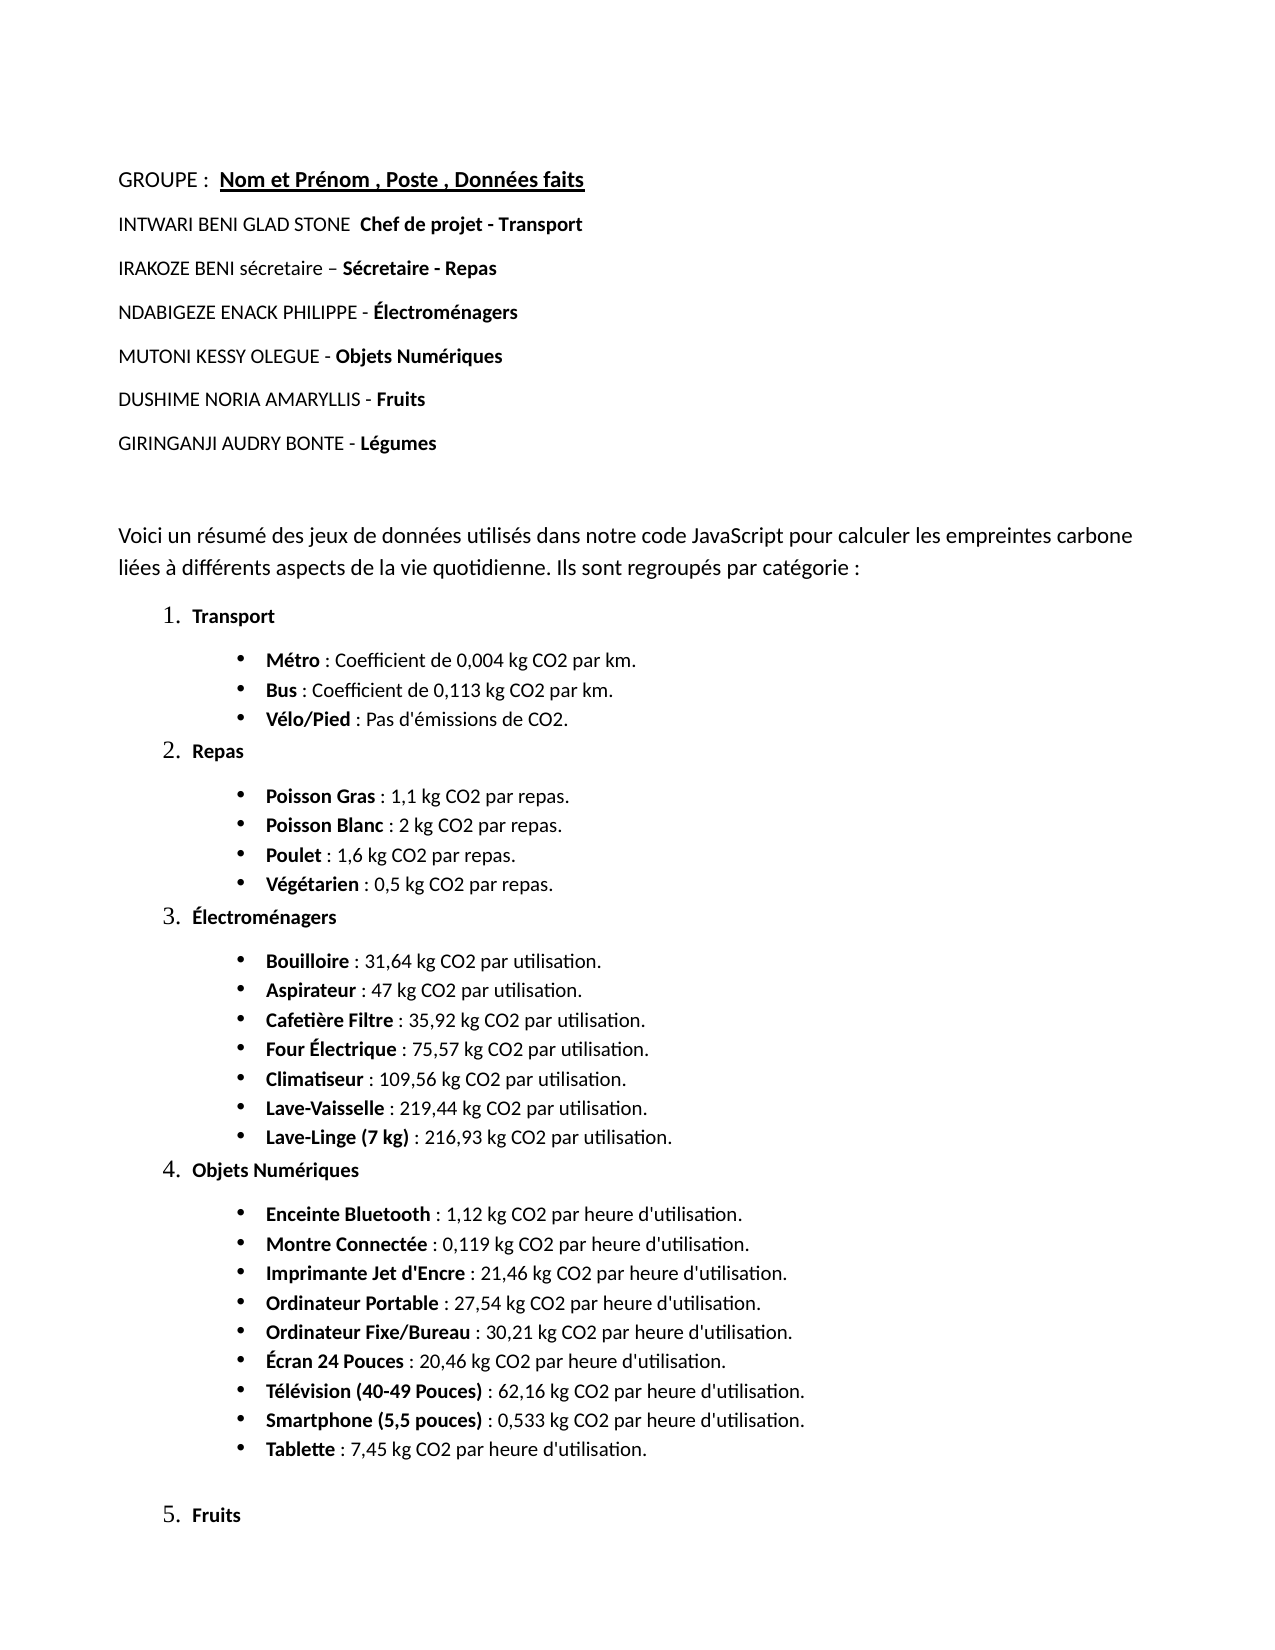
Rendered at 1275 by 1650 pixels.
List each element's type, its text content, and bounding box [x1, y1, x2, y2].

list Électroménagers [162, 901, 1157, 929]
text DUSHIME NORIA AMARYLLIS - Fruits [118, 387, 1157, 412]
list Végétarien : 0,5 kg CO2 par repas. [236, 871, 1157, 897]
list Cafetière Filtre : 35,92 kg CO2 par utilisation. [236, 1007, 1157, 1033]
list Aspirateur : 47 kg CO2 par utilisation. [236, 978, 1157, 1003]
list Bus : Coefficient de 0,113 kg CO2 par km. [236, 677, 1157, 702]
list Four Électrique : 75,57 kg CO2 par utilisation. [236, 1036, 1157, 1062]
list Ordinateur Fixe/Bureau : 30,21 kg CO2 par heure d'utilisation. [236, 1319, 1157, 1345]
text MUTONI KESSY OLEGUE - Objets Numériques [118, 343, 1157, 368]
list Télévision (40-49 Pouces) : 62,16 kg CO2 par heure d'utilisation. [236, 1378, 1157, 1403]
list Vélo/Pied : Pas d'émissions de CO2. [236, 706, 1157, 732]
list Poisson Gras : 1,1 kg CO2 par repas. [236, 783, 1157, 809]
text Voici un résumé des jeux de données utilisés dans notre code JavaScript pour calculer les empreintes carbone liées à différents aspects de la vie quotidienne. Ils sont regroupés par catégorie : [118, 521, 1157, 581]
text GROUPE : Nom et Prénom , Poste , Données faits [118, 165, 1157, 193]
list Poulet : 1,6 kg CO2 par repas. [236, 842, 1157, 868]
list Écran 24 Pouces : 20,46 kg CO2 par heure d'utilisation. [236, 1348, 1157, 1374]
list Transport [162, 600, 1157, 629]
list Poisson Blanc : 2 kg CO2 par repas. [236, 813, 1157, 838]
list Fruits [162, 1499, 1157, 1528]
list Lave-Vaisselle : 219,44 kg CO2 par utilisation. [236, 1095, 1157, 1121]
list Lave-Linge (7 kg) : 216,93 kg CO2 par utilisation. [236, 1124, 1157, 1150]
list Bouilloire : 31,64 kg CO2 par utilisation. [236, 948, 1157, 974]
list Objets Numériques [162, 1154, 1157, 1183]
list Climatiseur : 109,56 kg CO2 par utilisation. [236, 1066, 1157, 1091]
text INTWARI BENI GLAD STONE Chef de projet - Transport [118, 212, 1157, 237]
list Repas [162, 736, 1157, 764]
text GIRINGANJI AUDRY BONTE - Légumes [118, 430, 1157, 456]
list Imprimante Jet d'Encre : 21,46 kg CO2 par heure d'utilisation. [236, 1260, 1157, 1286]
text NDABIGEZE ENACK PHILIPPE - Électroménagers [118, 299, 1157, 324]
list Métro : Coefficient de 0,004 kg CO2 par km. [236, 647, 1157, 673]
list Enceinte Bluetooth : 1,12 kg CO2 par heure d'utilisation. [236, 1202, 1157, 1227]
list Montre Connectée : 0,119 kg CO2 par heure d'utilisation. [236, 1231, 1157, 1257]
text IRAKOZE BENI sécretaire – Sécretaire - Repas [118, 255, 1157, 281]
list Ordinateur Portable : 27,54 kg CO2 par heure d'utilisation. [236, 1290, 1157, 1315]
list Smartphone (5,5 pouces) : 0,533 kg CO2 par heure d'utilisation. [236, 1407, 1157, 1433]
list Tablette : 7,45 kg CO2 par heure d'utilisation. [236, 1437, 1157, 1462]
